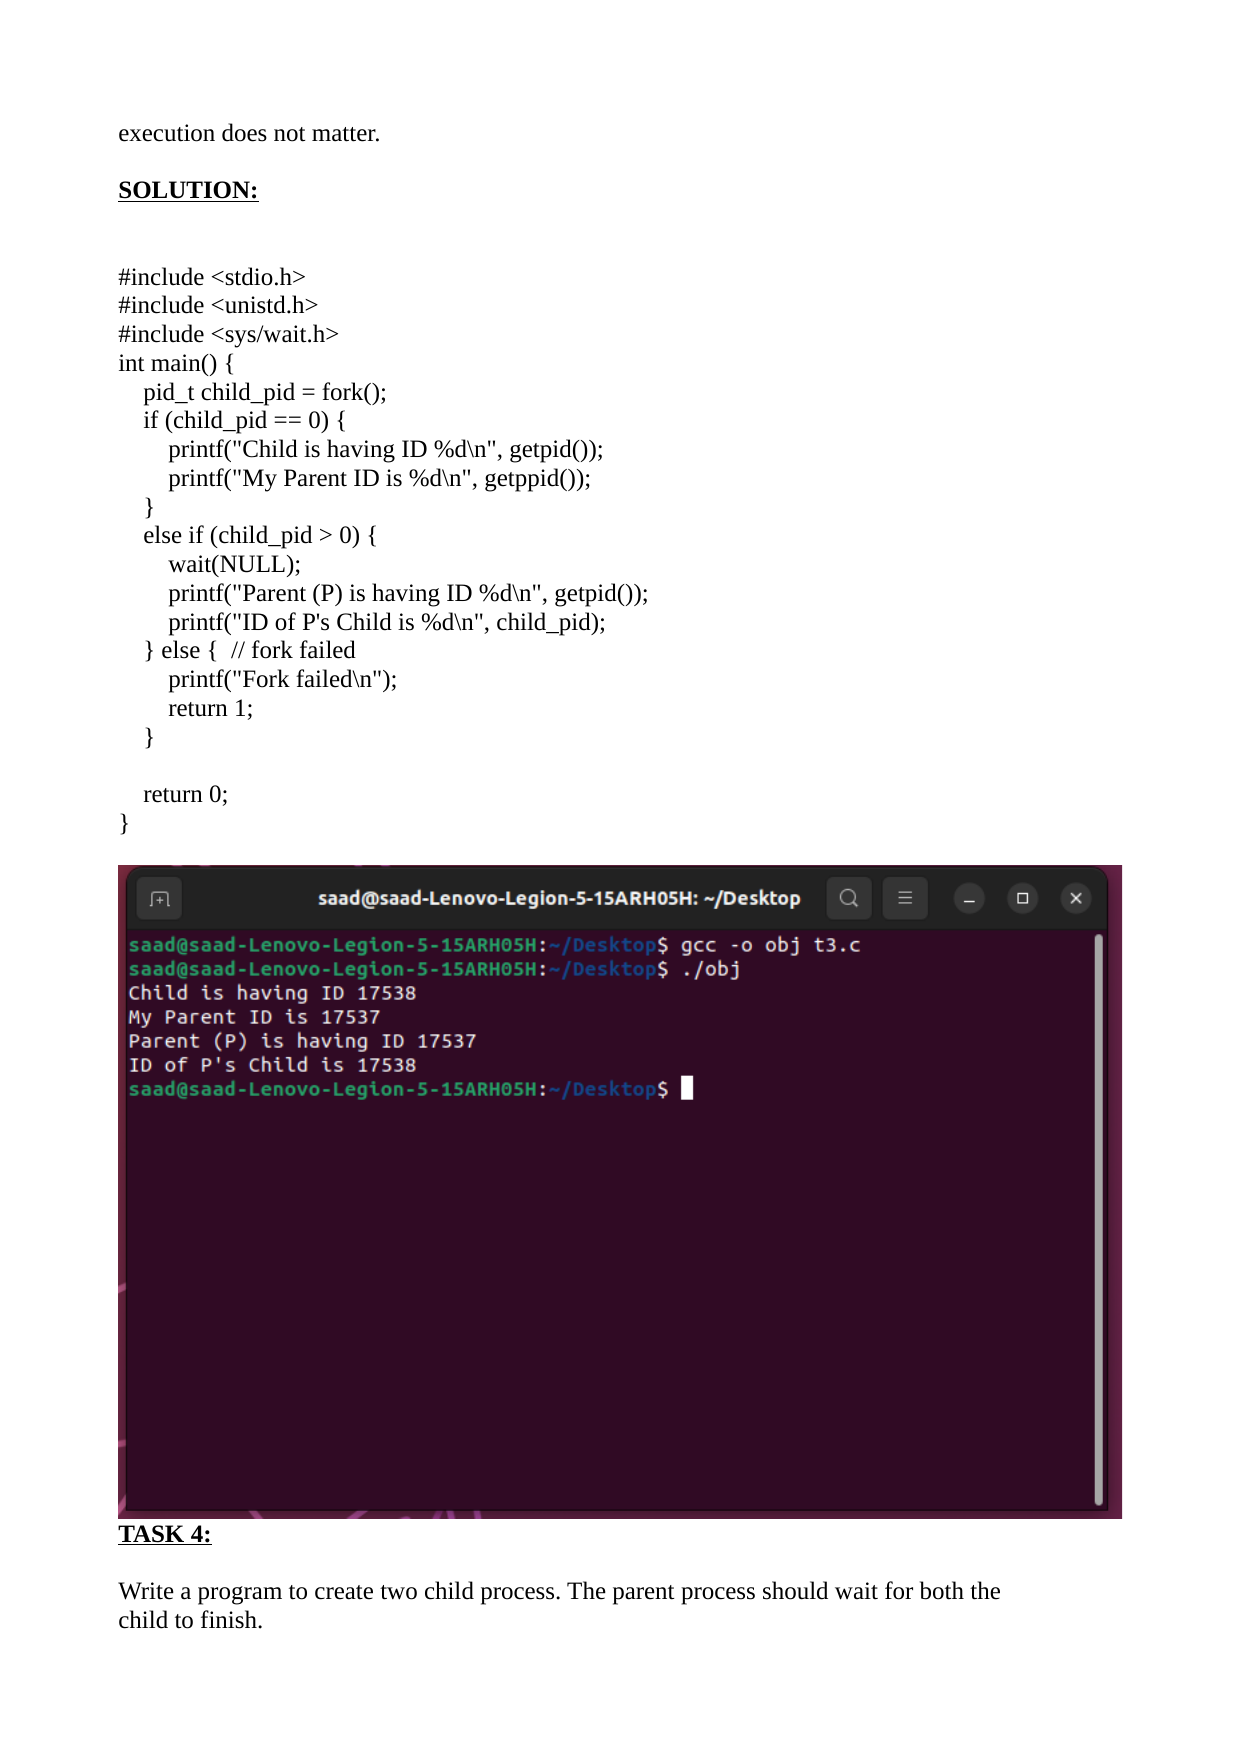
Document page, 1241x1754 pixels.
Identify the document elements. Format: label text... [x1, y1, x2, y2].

text int main() { [118, 348, 1122, 377]
text else if (child_pid > 0) { [118, 521, 1122, 549]
text SOLUTION: [118, 176, 1122, 204]
text printf("My Parent ID is %d\n", getppid()); [118, 463, 1122, 492]
text return 1; [118, 693, 1122, 722]
text } else { // fork failed [118, 636, 1122, 664]
text #include <unistd.h> [118, 291, 1122, 319]
text printf("Parent (P) is having ID %d\n", getpid()); [118, 578, 1122, 607]
text } [118, 722, 1122, 751]
text printf("Fork failed\n"); [118, 664, 1122, 693]
text Write a program to create two child process. The parent process should wait for both the [118, 1576, 1122, 1605]
text execution does not matter. [118, 118, 1122, 147]
text printf("ID of P's Child is %d\n", child_pid); [118, 607, 1122, 636]
text return 0; [118, 779, 1122, 808]
text #include <sys/wait.h> [118, 319, 1122, 348]
text TASK 4: [118, 1519, 1122, 1548]
text } [118, 492, 1122, 521]
text wait(NULL); [118, 549, 1122, 578]
text child to finish. [118, 1605, 1122, 1634]
text pid_t child_pid = fork(); [118, 377, 1122, 406]
text printf("Child is having ID %d\n", getpid()); [118, 434, 1122, 463]
text if (child_pid == 0) { [118, 406, 1122, 434]
text } [118, 808, 1122, 837]
text #include <stdio.h> [118, 262, 1122, 291]
